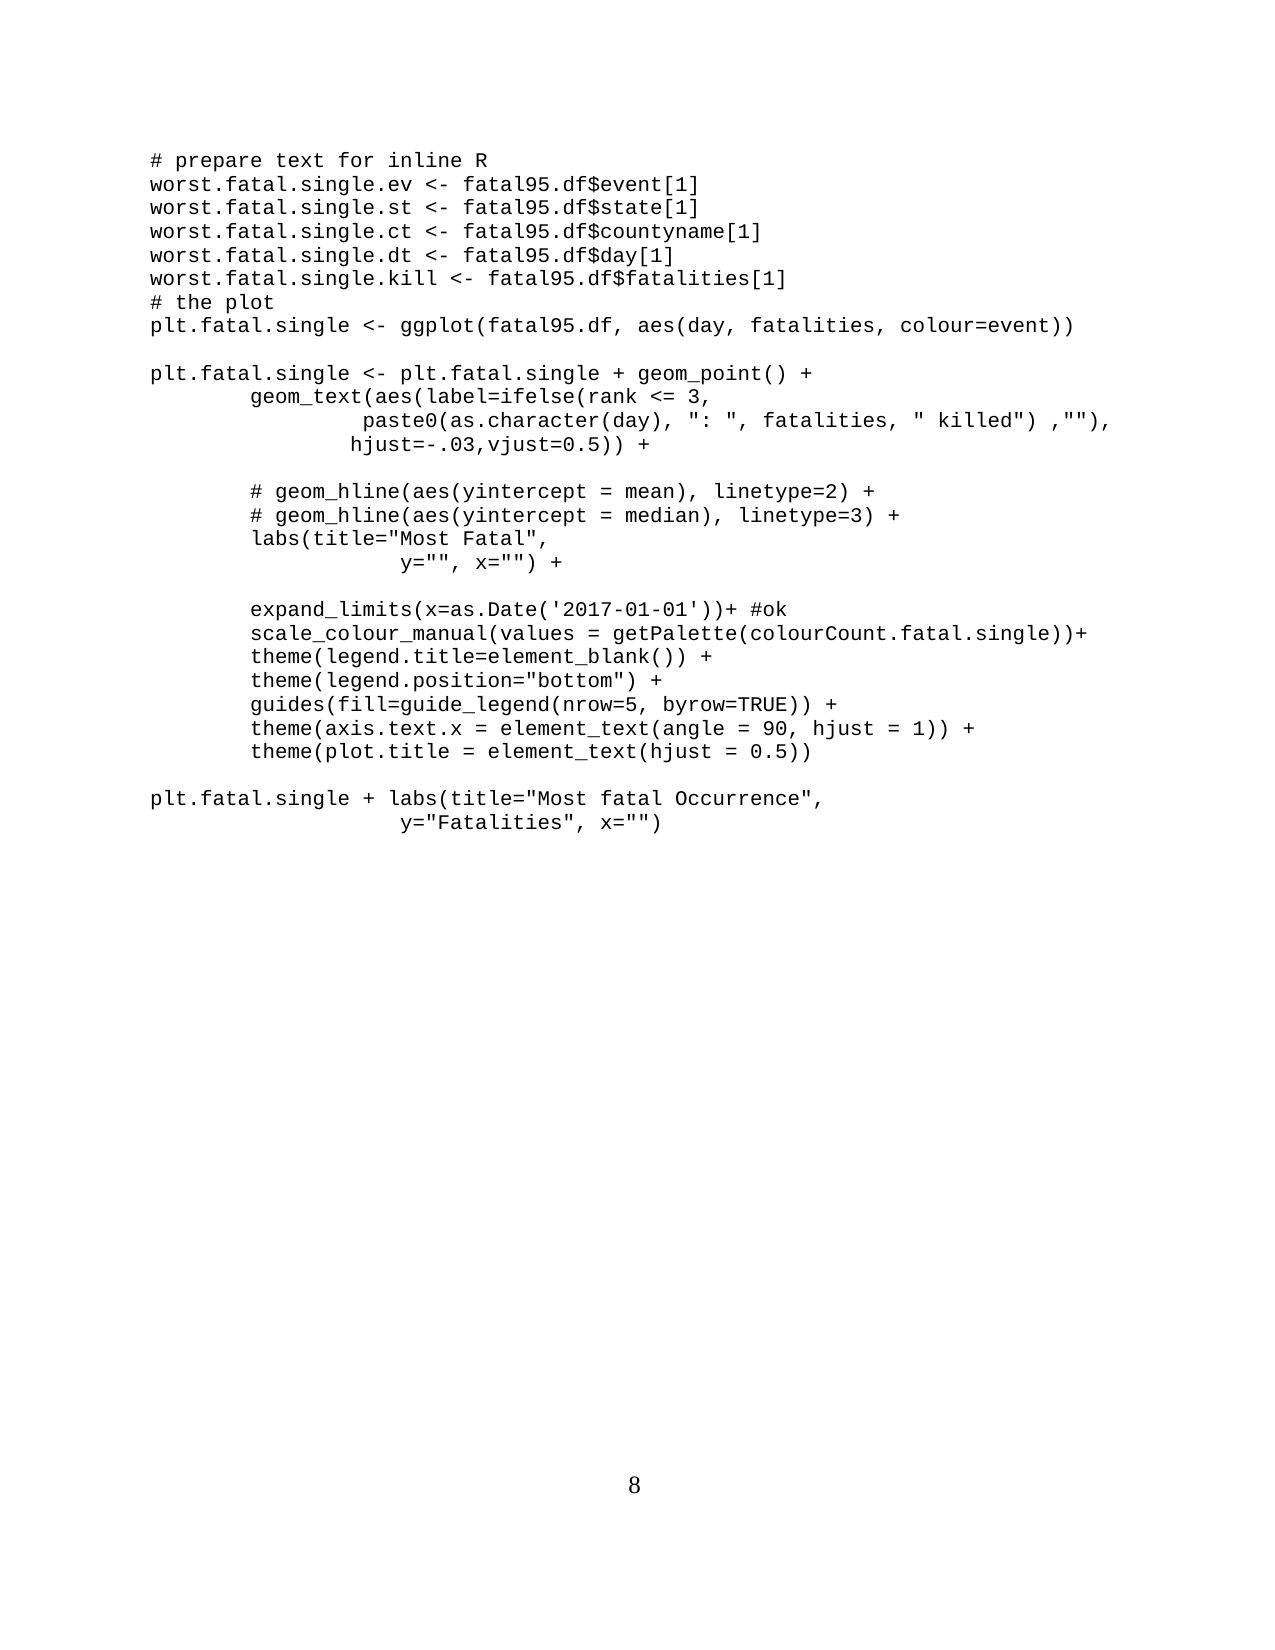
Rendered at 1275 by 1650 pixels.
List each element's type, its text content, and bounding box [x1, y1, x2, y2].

text plt.fatal.single <- plt.fatal.single + geom_point() + [150, 363, 1125, 386]
text plt.fatal.single + labs(title="Most fatal Occurrence", [150, 788, 1125, 812]
text worst.fatal.single.ev <- fatal95.df$event[1] [150, 174, 1125, 197]
text geom_text(aes(label=ifelse(rank <= 3, [150, 386, 1125, 410]
text theme(plot.title = element_text(hjust = 0.5)) [150, 741, 1125, 765]
text # geom_hline(aes(yintercept = mean), linetype=2) + [150, 481, 1125, 505]
text hjust=-.03,vjust=0.5)) + [150, 434, 1125, 457]
text guides(fill=guide_legend(nrow=5, byrow=TRUE)) + [150, 694, 1125, 717]
text plt.fatal.single <- ggplot(fatal95.df, aes(day, fatalities, colour=event)) [150, 316, 1125, 339]
text theme(legend.position="bottom") + [150, 670, 1125, 694]
text worst.fatal.single.ct <- fatal95.df$countyname[1] [150, 221, 1125, 244]
text # geom_hline(aes(yintercept = median), linetype=3) + [150, 505, 1125, 528]
text y="", x="") + [150, 552, 1125, 576]
text # the plot [150, 292, 1125, 316]
text worst.fatal.single.st <- fatal95.df$state[1] [150, 197, 1125, 221]
text scale_colour_manual(values = getPalette(colourCount.fatal.single))+ [150, 623, 1125, 647]
text theme(axis.text.x = element_text(angle = 90, hjust = 1)) + [150, 717, 1125, 741]
text paste0(as.character(day), ": ", fatalities, " killed") ,""), [150, 410, 1125, 434]
text y="Fatalities", x="") [150, 812, 1125, 836]
text labs(title="Most Fatal", [150, 528, 1125, 552]
text theme(legend.title=element_blank()) + [150, 647, 1125, 670]
text worst.fatal.single.dt <- fatal95.df$day[1] [150, 244, 1125, 268]
text # prepare text for inline R [150, 150, 1125, 174]
text expand_limits(x=as.Date('2017-01-01'))+ #ok [150, 599, 1125, 623]
text worst.fatal.single.kill <- fatal95.df$fatalities[1] [150, 268, 1125, 292]
